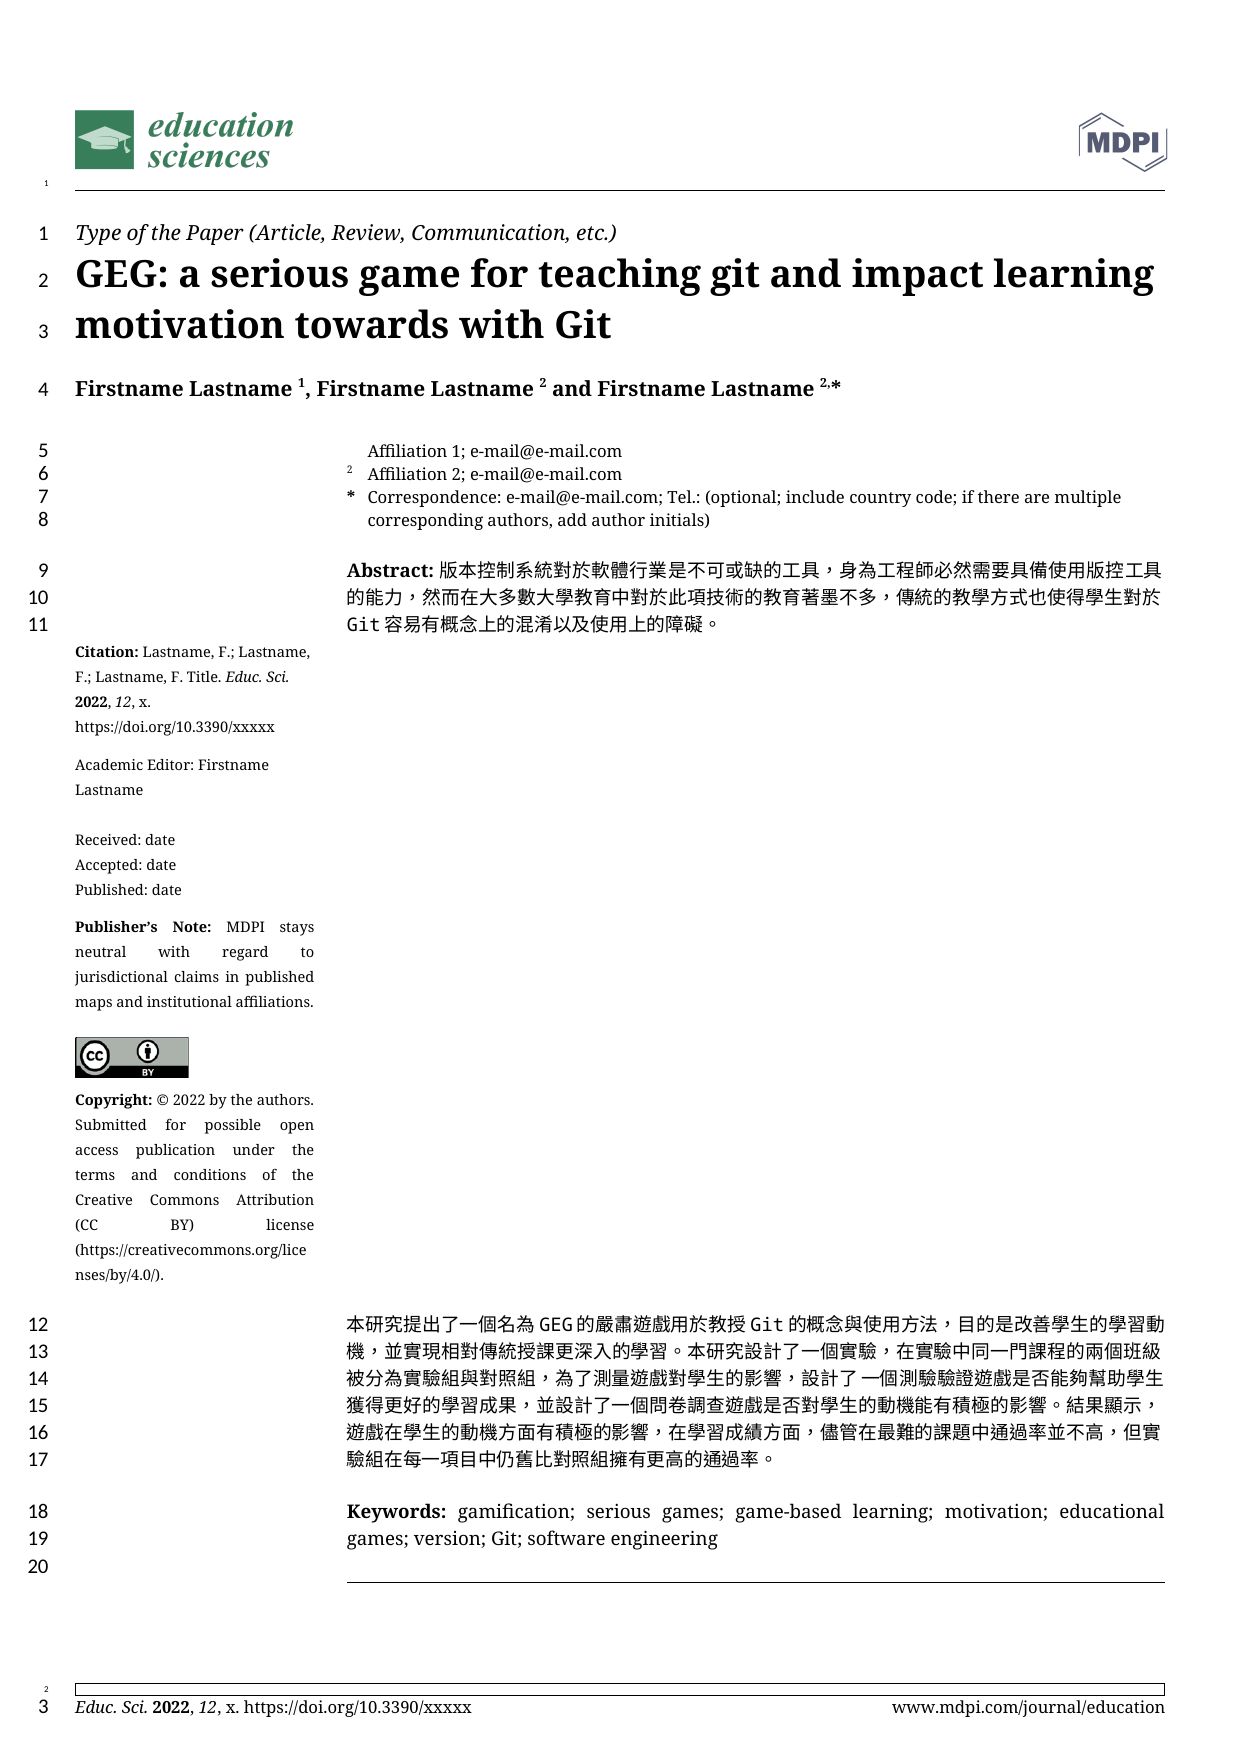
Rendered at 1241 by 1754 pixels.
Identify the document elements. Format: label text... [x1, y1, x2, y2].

text Affiliation 1; e-mail@e-mail.com [347, 440, 1165, 463]
text Firstname Lastname 1, Firstname Lastname 2 and Firstname Lastname 2,* [75, 374, 1165, 402]
text 本研究提出了一個名為GEG的嚴肅遊戲用於教授Git的概念與使用方法，目的是改善學生的學習動機，並實現相對傳統授課更深入的學習。本研究設計了一個實驗，在實驗中同一門課程的兩個班級被分為實驗組與對照組，為了測量遊戲對學生的影響，設計了一個測驗驗證遊戲是否能夠幫助學生獲得更好的學習成果，並設計了一個問卷調查遊戲是否對學生的動機能有積極的影響。結果顯示，遊戲在學生的動機方面有積極的影響，在學習成績方面，儘管在最難的課題中通過率並不高，但實驗組在每一項目中仍舊比對照組擁有更高的通過率。 [347, 1309, 1165, 1472]
text Keywords: gamification; serious games; game-based learning; motivation; educational games; version; Git; software engineering [347, 1497, 1165, 1551]
text Type of the Paper (Article, Review, Communication, etc.) [75, 218, 1165, 247]
text * Correspondence: e-mail@e-mail.com; Tel.: (optional; include country code; if there are multiple corresponding authors, add author initials) [347, 485, 1165, 531]
text 2 Affiliation 2; e-mail@e-mail.com [347, 463, 1165, 485]
table_header Citation: Lastname, F.; Lastname, F.; Lastname, F. Title. Educ. Sci. 2022, 12, x. https://doi.org/10.3390/xxxxx Academic Editor: Firstname Lastname Received: date Accepted: date Published: date Publisher’s Note: MDPI stays neutral with regard to jurisdictional claims in published maps and institutional affiliations. Copyright: © 2022 by the authors. Submitted for possible open access publication under the terms and conditions of the Creative Commons Attribution (CC BY) license (https://creativecommons.org/licenses/by/4.0/). [75, 637, 326, 1284]
text Abstract: 版本控制系統對於軟體行業是不可或缺的工具，身為工程師必然需要具備使用版控工具的能力，然而在大多數大學教育中對於此項技術的教育著墨不多，傳統的教學方式也使得學生對於Git容易有概念上的混淆以及使用上的障礙。 [347, 556, 1165, 637]
title GEG: a serious game for teaching git and impact learning motivation towards with Git [75, 247, 1165, 349]
